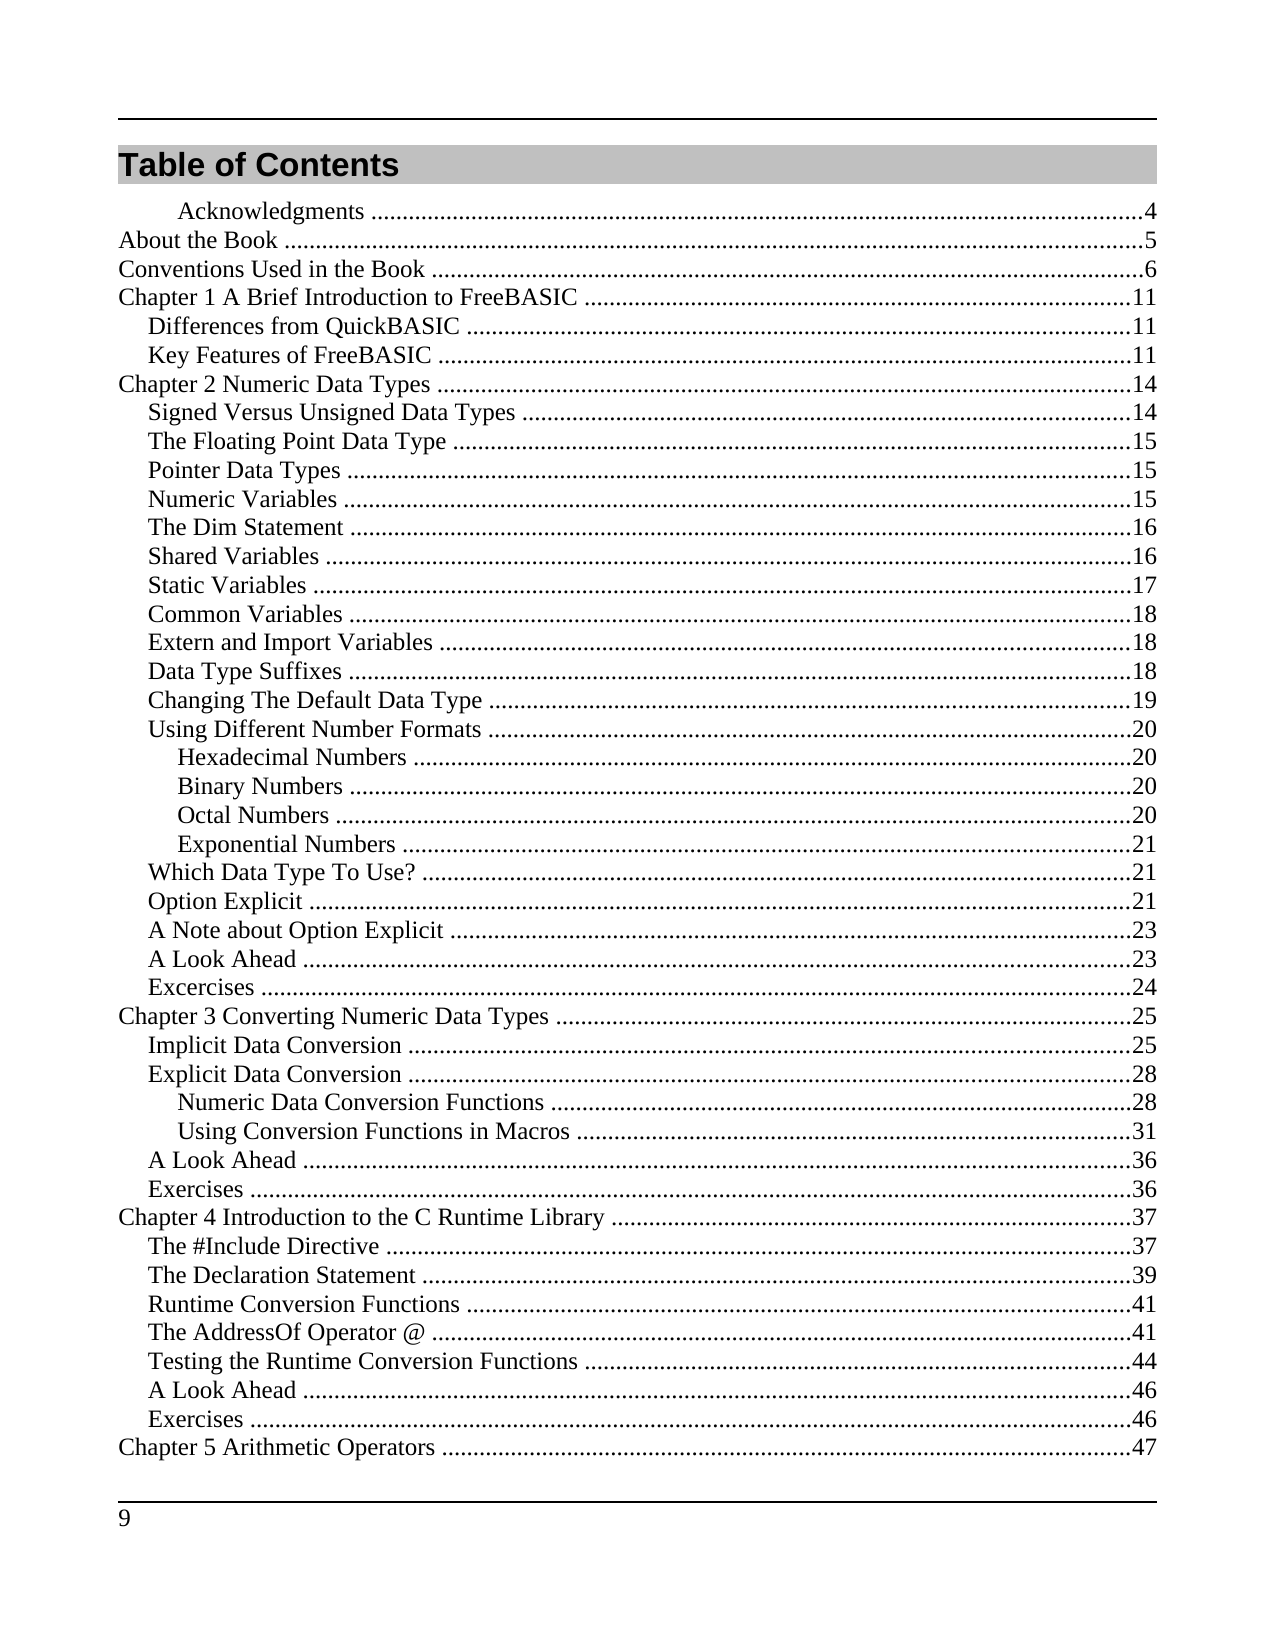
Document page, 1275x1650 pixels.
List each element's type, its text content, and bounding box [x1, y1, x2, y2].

text The Declaration Statement 39 [148, 1260, 1157, 1289]
text Octal Numbers 20 [177, 800, 1157, 829]
text Static Variables 17 [148, 570, 1157, 599]
text Differences from QuickBASIC 11 [148, 311, 1157, 340]
text Binary Numbers 20 [177, 771, 1157, 800]
text Runtime Conversion Functions 41 [148, 1289, 1157, 1317]
text Acknowledgments 4 [177, 196, 1157, 225]
text The Dim Statement 16 [148, 512, 1157, 541]
text Testing the Runtime Conversion Functions 44 [148, 1346, 1157, 1375]
text Changing The Default Data Type 19 [148, 685, 1157, 714]
text Implicit Data Conversion 25 [148, 1030, 1157, 1059]
text Key Features of FreeBASIC 11 [148, 340, 1157, 369]
text Pointer Data Types 15 [148, 455, 1157, 484]
text About the Book 5 [118, 225, 1157, 254]
text Using Conversion Functions in Macros 31 [177, 1116, 1157, 1145]
text The Floating Point Data Type 15 [148, 426, 1157, 455]
text Extern and Import Variables 18 [148, 627, 1157, 656]
text A Note about Option Explicit 23 [148, 915, 1157, 944]
text Option Explicit 21 [148, 886, 1157, 915]
text The AddressOf Operator @ 41 [148, 1317, 1157, 1346]
text Exponential Numbers 21 [177, 829, 1157, 857]
text Which Data Type To Use? 21 [148, 857, 1157, 886]
text Shared Variables 16 [148, 541, 1157, 570]
text A Look Ahead 36 [148, 1145, 1157, 1174]
text Numeric Variables 15 [148, 484, 1157, 512]
subtitle Table of Contents [118, 145, 1157, 184]
text The #Include Directive 37 [148, 1231, 1157, 1260]
text Signed Versus Unsigned Data Types 14 [148, 397, 1157, 426]
text Common Variables 18 [148, 599, 1157, 627]
text Excercises 24 [148, 972, 1157, 1001]
text A Look Ahead 46 [148, 1375, 1157, 1404]
text Chapter 5 Arithmetic Operators 47 [118, 1432, 1157, 1461]
text Conventions Used in the Book 6 [118, 254, 1157, 282]
text Chapter 2 Numeric Data Types 14 [118, 369, 1157, 397]
text Explicit Data Conversion 28 [148, 1059, 1157, 1087]
text Chapter 3 Converting Numeric Data Types 25 [118, 1001, 1157, 1030]
text Chapter 4 Introduction to the C Runtime Library 37 [118, 1202, 1157, 1231]
text A Look Ahead 23 [148, 944, 1157, 972]
text Using Different Number Formats 20 [148, 714, 1157, 742]
text Hexadecimal Numbers 20 [177, 742, 1157, 771]
text Data Type Suffixes 18 [148, 656, 1157, 685]
text Exercises 36 [148, 1174, 1157, 1202]
text Chapter 1 A Brief Introduction to FreeBASIC 11 [118, 282, 1157, 311]
text Numeric Data Conversion Functions 28 [177, 1087, 1157, 1116]
text Exercises 46 [148, 1404, 1157, 1432]
